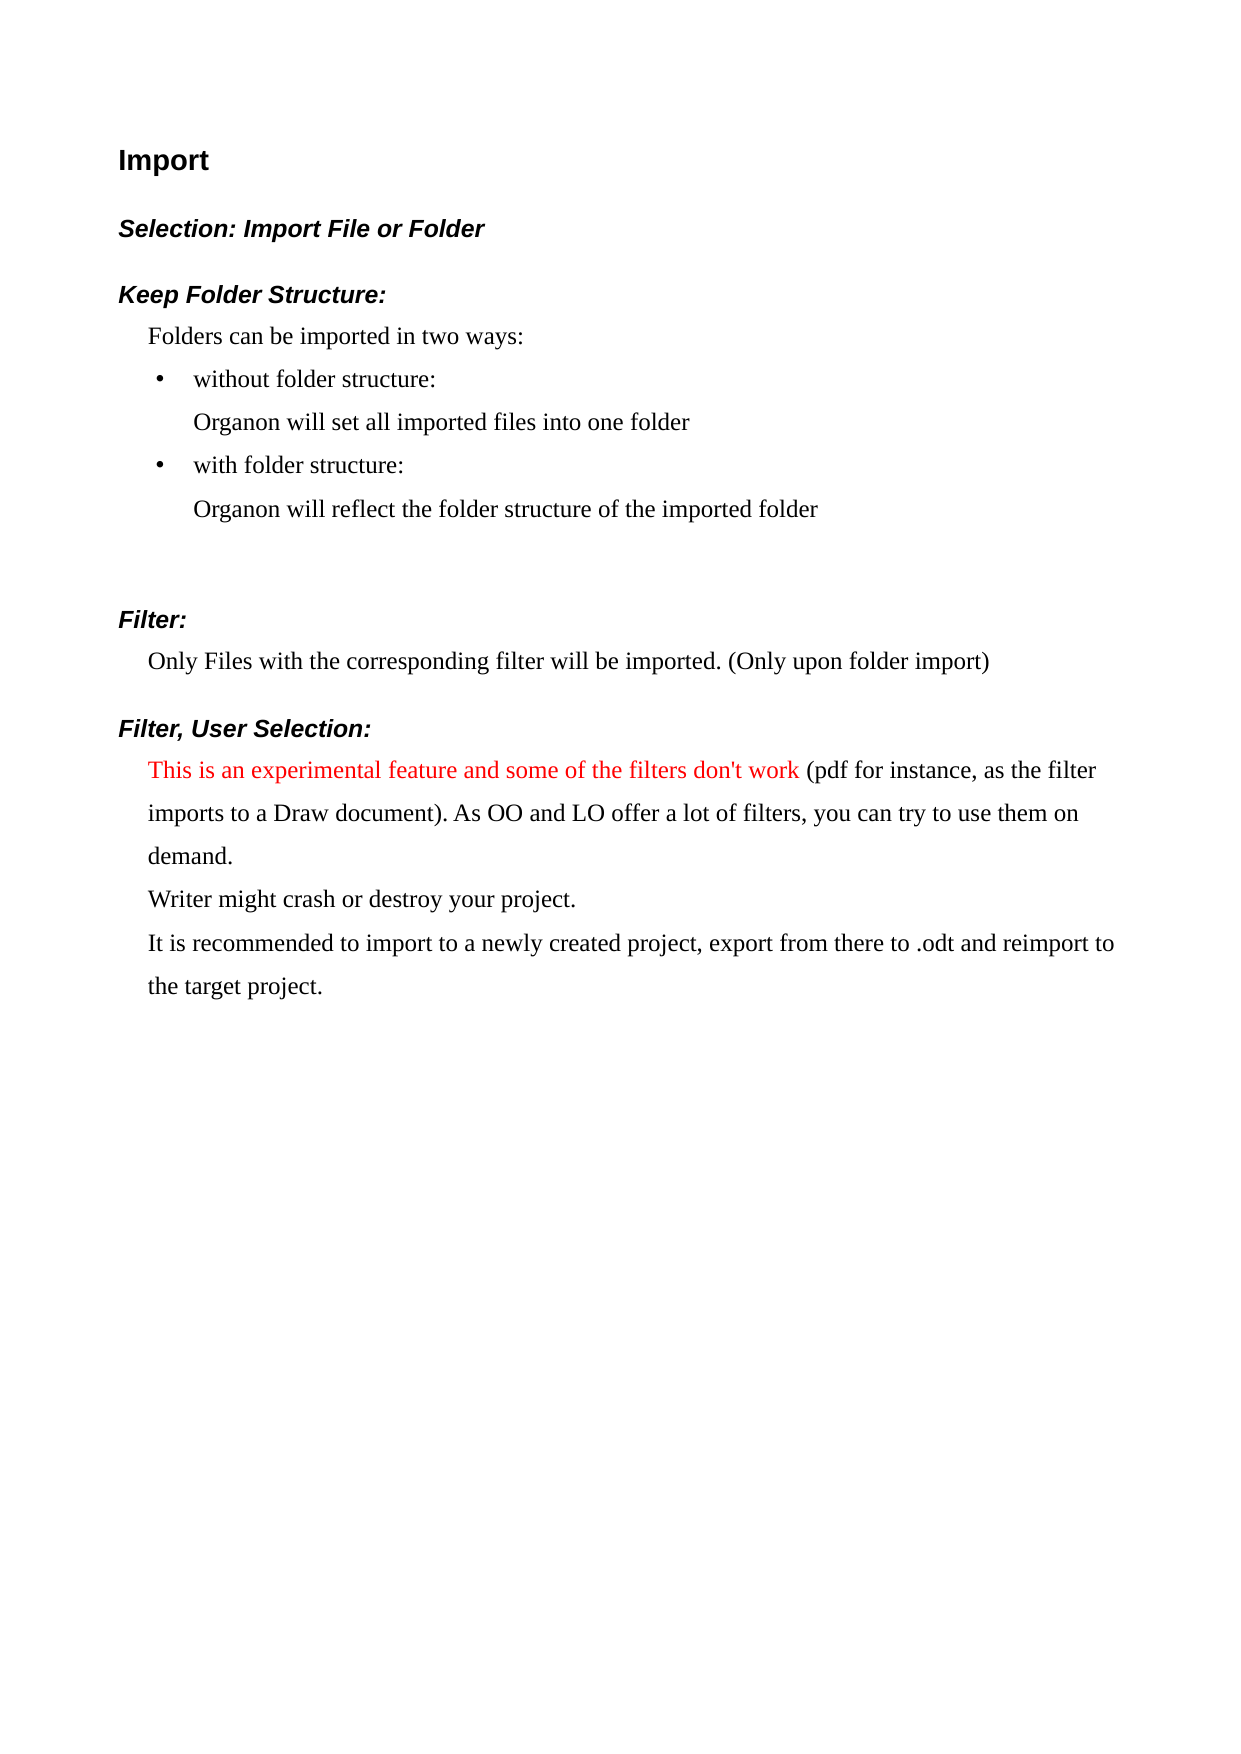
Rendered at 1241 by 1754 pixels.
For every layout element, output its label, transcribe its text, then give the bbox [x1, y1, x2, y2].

subtitle Filter: [118, 605, 1122, 633]
list without folder structure: [156, 364, 1122, 393]
list Organon will reflect the folder structure of the imported folder [156, 494, 1122, 522]
text This is an experimental feature and some of the filters don't work (pdf for instance, as the filter imports to a Draw document). As OO and LO offer a lot of filters, you can try to use them on demand. [148, 755, 1122, 870]
text It is recommended to import to a newly created project, export from there to .odt and reimport to the target project. [148, 928, 1122, 999]
subtitle Filter, User Selection: [118, 714, 1122, 743]
subtitle Selection: Import File or Folder [118, 214, 1122, 243]
subtitle Keep Folder Structure: [118, 280, 1122, 309]
list Organon will set all imported files into one folder [156, 407, 1122, 436]
text Writer might crash or destroy your project. [148, 884, 1122, 913]
list with folder structure: [156, 451, 1122, 479]
text Only Files with the corresponding filter will be imported. (Only upon folder import) [148, 646, 1122, 675]
text Folders can be imported in two ways: [148, 321, 1122, 350]
subtitle Import [118, 143, 1122, 177]
